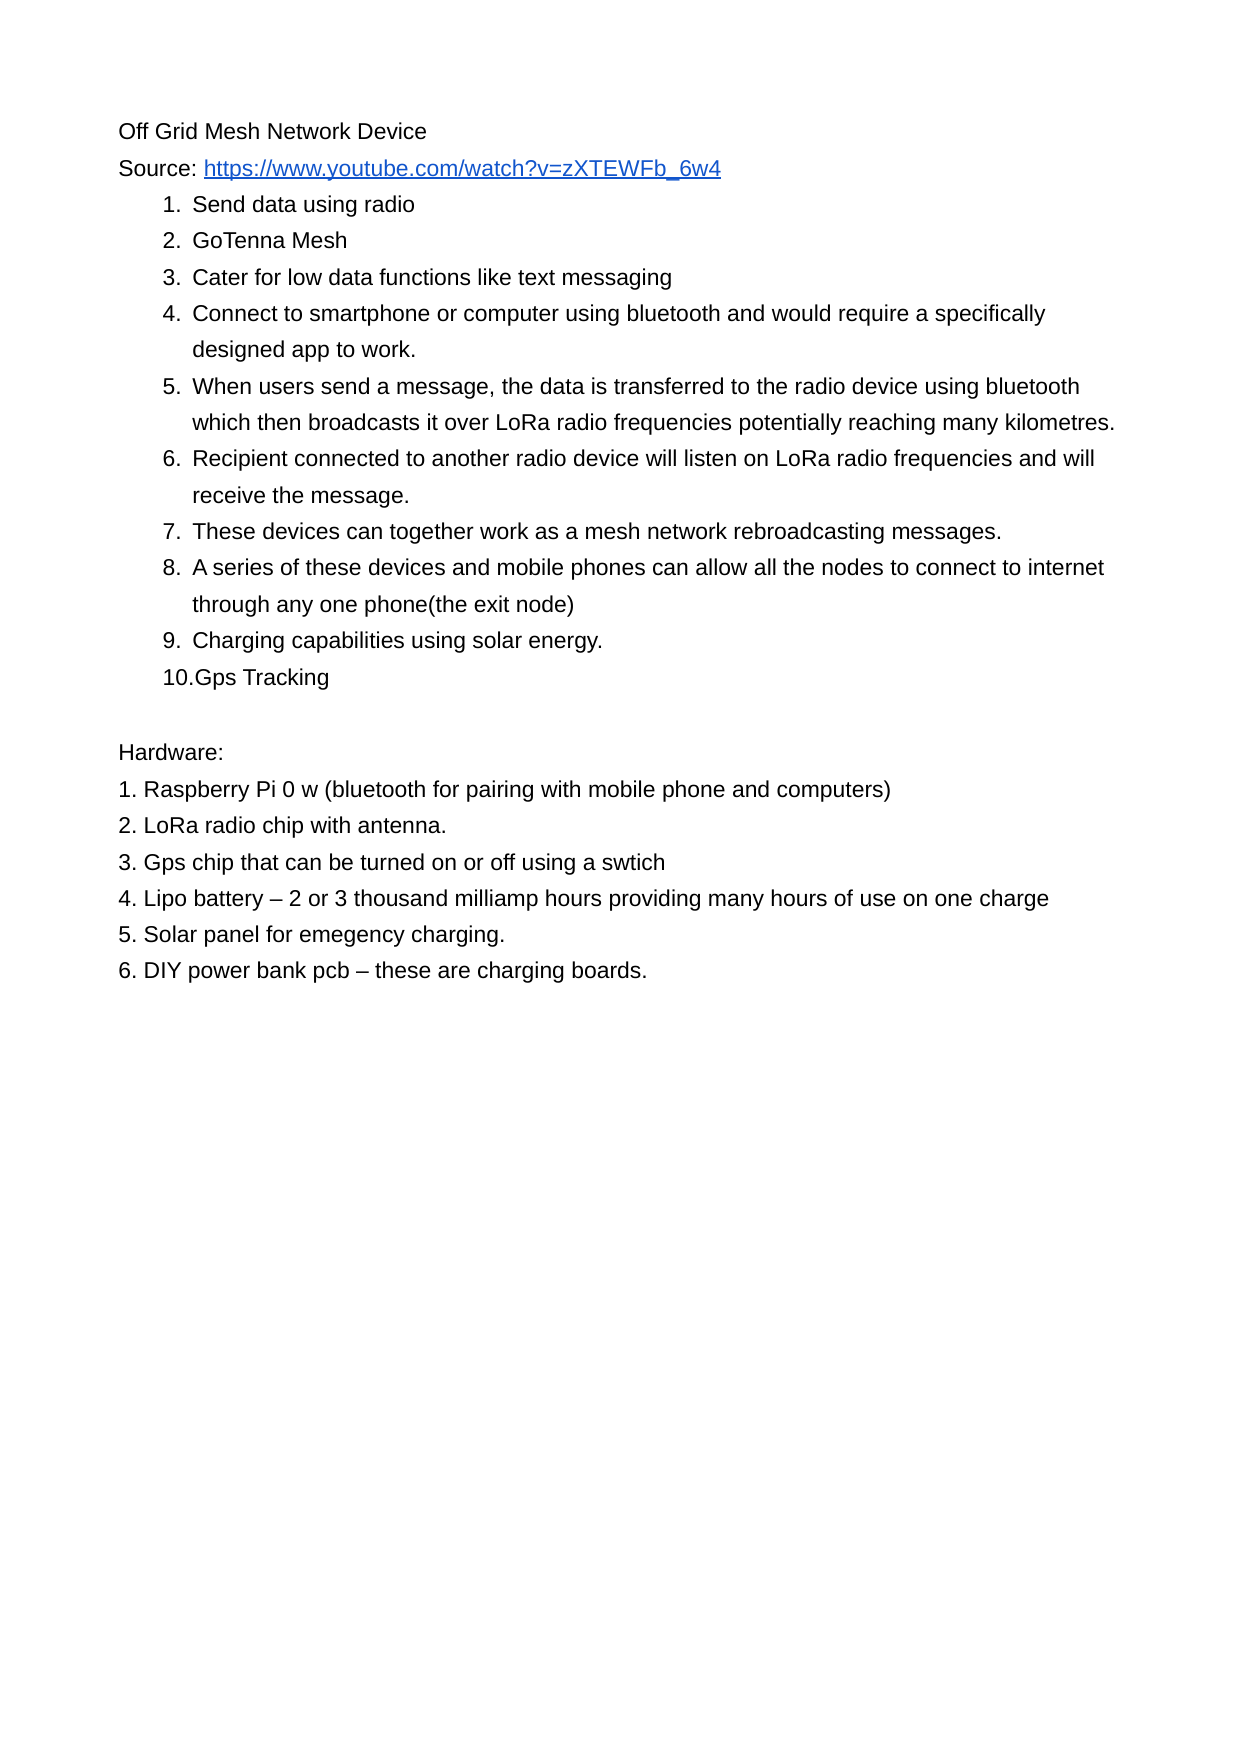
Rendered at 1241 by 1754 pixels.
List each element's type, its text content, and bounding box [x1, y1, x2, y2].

text 6. DIY power bank pcb – these are charging boards. [118, 957, 1122, 984]
text 1. Raspberry Pi 0 w (bluetooth for pairing with mobile phone and computers) [118, 776, 1122, 802]
list A series of these devices and mobile phones can allow all the nodes to connect to internet through any one phone(the exit node) [162, 554, 1122, 617]
list Cater for low data functions like text messaging [162, 263, 1122, 290]
list These devices can together work as a mesh network rebroadcasting messages. [162, 518, 1122, 544]
list GoTenna Mesh [162, 227, 1122, 253]
text Hardware: [118, 739, 1122, 766]
list Connect to smartphone or computer using bluetooth and would require a specifically designed app to work. [162, 300, 1122, 363]
list Send data using radio [162, 191, 1122, 217]
text 4. Lipo battery – 2 or 3 thousand milliamp hours providing many hours of use on one charge [118, 885, 1122, 911]
text 5. Solar panel for emegency charging. [118, 921, 1122, 947]
list Gps Tracking [162, 663, 1122, 690]
text Off Grid Mesh Network Device Source: https://www.youtube.com/watch?v=zXTEWFb_6w4 [118, 118, 1122, 181]
text 3. Gps chip that can be turned on or off using a swtich [118, 848, 1122, 875]
list Recipient connected to another radio device will listen on LoRa radio frequencies and will receive the message. [162, 445, 1122, 508]
list When users send a message, the data is transferred to the radio device using bluetooth which then broadcasts it over LoRa radio frequencies potentially reaching many kilometres. [162, 373, 1122, 435]
text 2. LoRa radio chip with antenna. [118, 812, 1122, 838]
list Charging capabilities using solar energy. [162, 627, 1122, 653]
